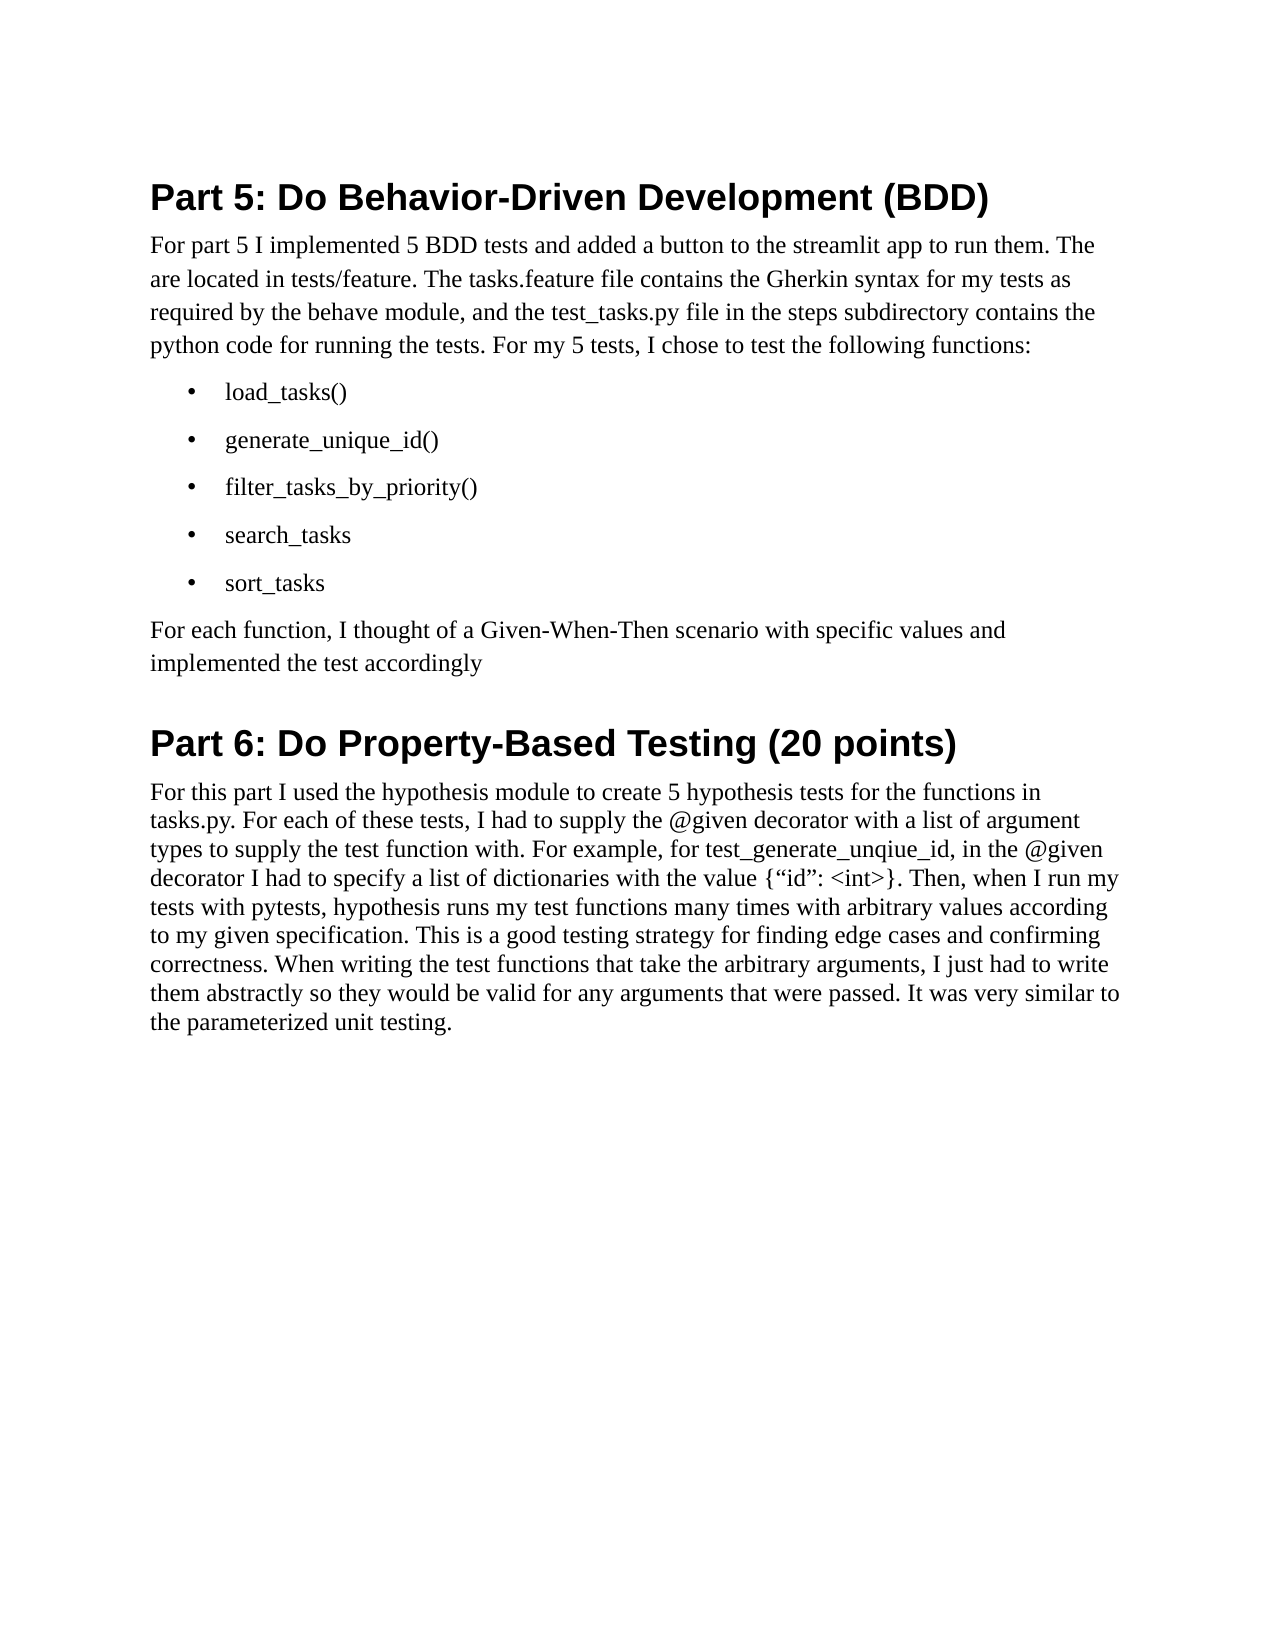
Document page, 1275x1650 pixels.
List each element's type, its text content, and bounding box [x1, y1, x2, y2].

subtitle Part 5: Do Behavior-Driven Development (BDD) [150, 175, 1125, 218]
list filter_tasks_by_priority() [187, 472, 1125, 501]
subtitle Part 6: Do Property-Based Testing (20 points) [150, 721, 1125, 764]
text For part 5 I implemented 5 BDD tests and added a button to the streamlit app to run them. The are located in tests/feature. The tasks.feature file contains the Gherkin syntax for my tests as required by the behave module, and the test_tasks.py file in the steps subdirectory contains the python code for running the tests. For my 5 tests, I chose to test the following functions: [150, 231, 1125, 358]
list load_tasks() [187, 377, 1125, 406]
text For each function, I thought of a Given-When-Then scenario with specific values and implemented the test accordingly [150, 615, 1125, 677]
list search_tasks [187, 520, 1125, 549]
list sort_tasks [187, 568, 1125, 596]
list generate_unique_id() [187, 425, 1125, 454]
text For this part I used the hypothesis module to create 5 hypothesis tests for the functions in tasks.py. For each of these tests, I had to supply the @given decorator with a list of argument types to supply the test function with. For example, for test_generate_unqiue_id, in the @given decorator I had to specify a list of dictionaries with the value {“id”: <int>}. Then, when I run my tests with pytests, hypothesis runs my test functions many times with arbitrary values according to my given specification. This is a good testing strategy for finding edge cases and confirming correctness. When writing the test functions that take the arbitrary arguments, I just had to write them abstractly so they would be valid for any arguments that were passed. It was very similar to the parameterized unit testing. [150, 777, 1125, 1035]
